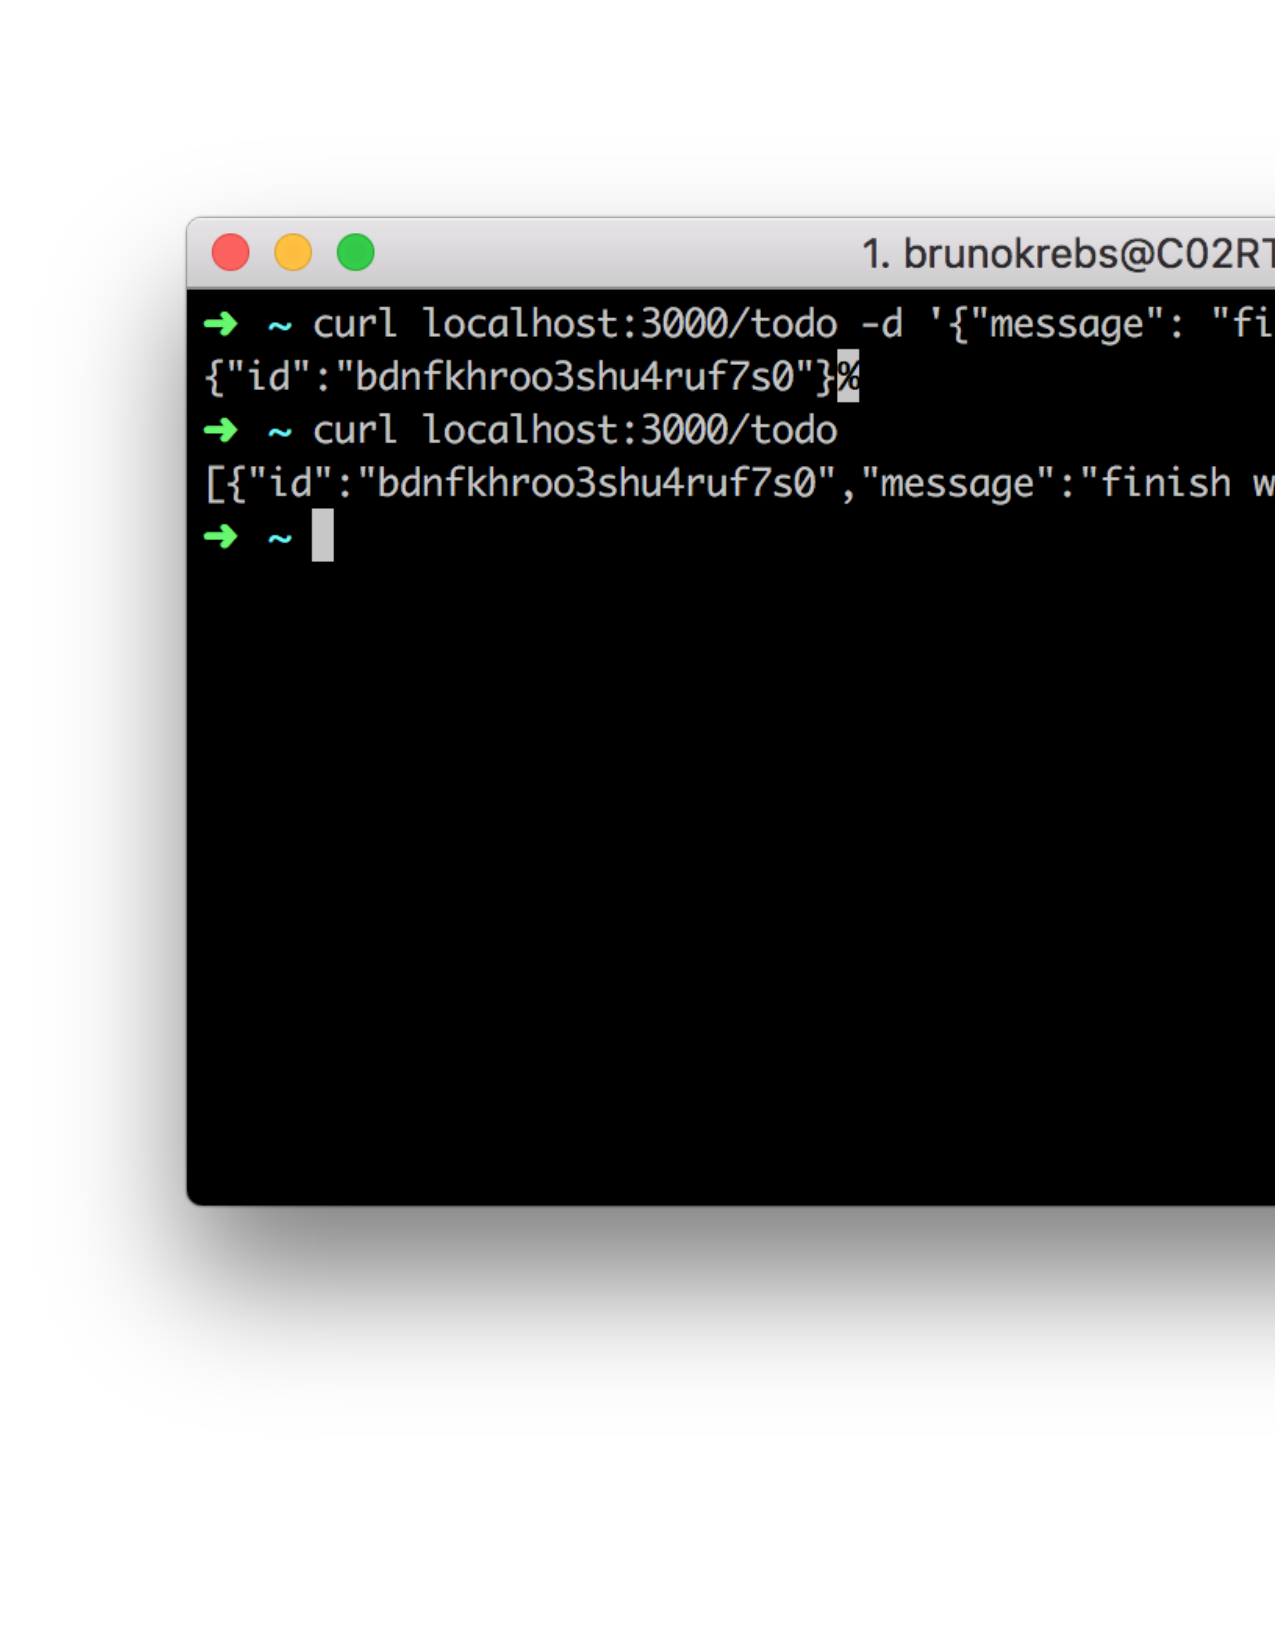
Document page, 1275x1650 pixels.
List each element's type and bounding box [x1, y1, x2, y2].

picture [12, 118, 1275, 1456]
